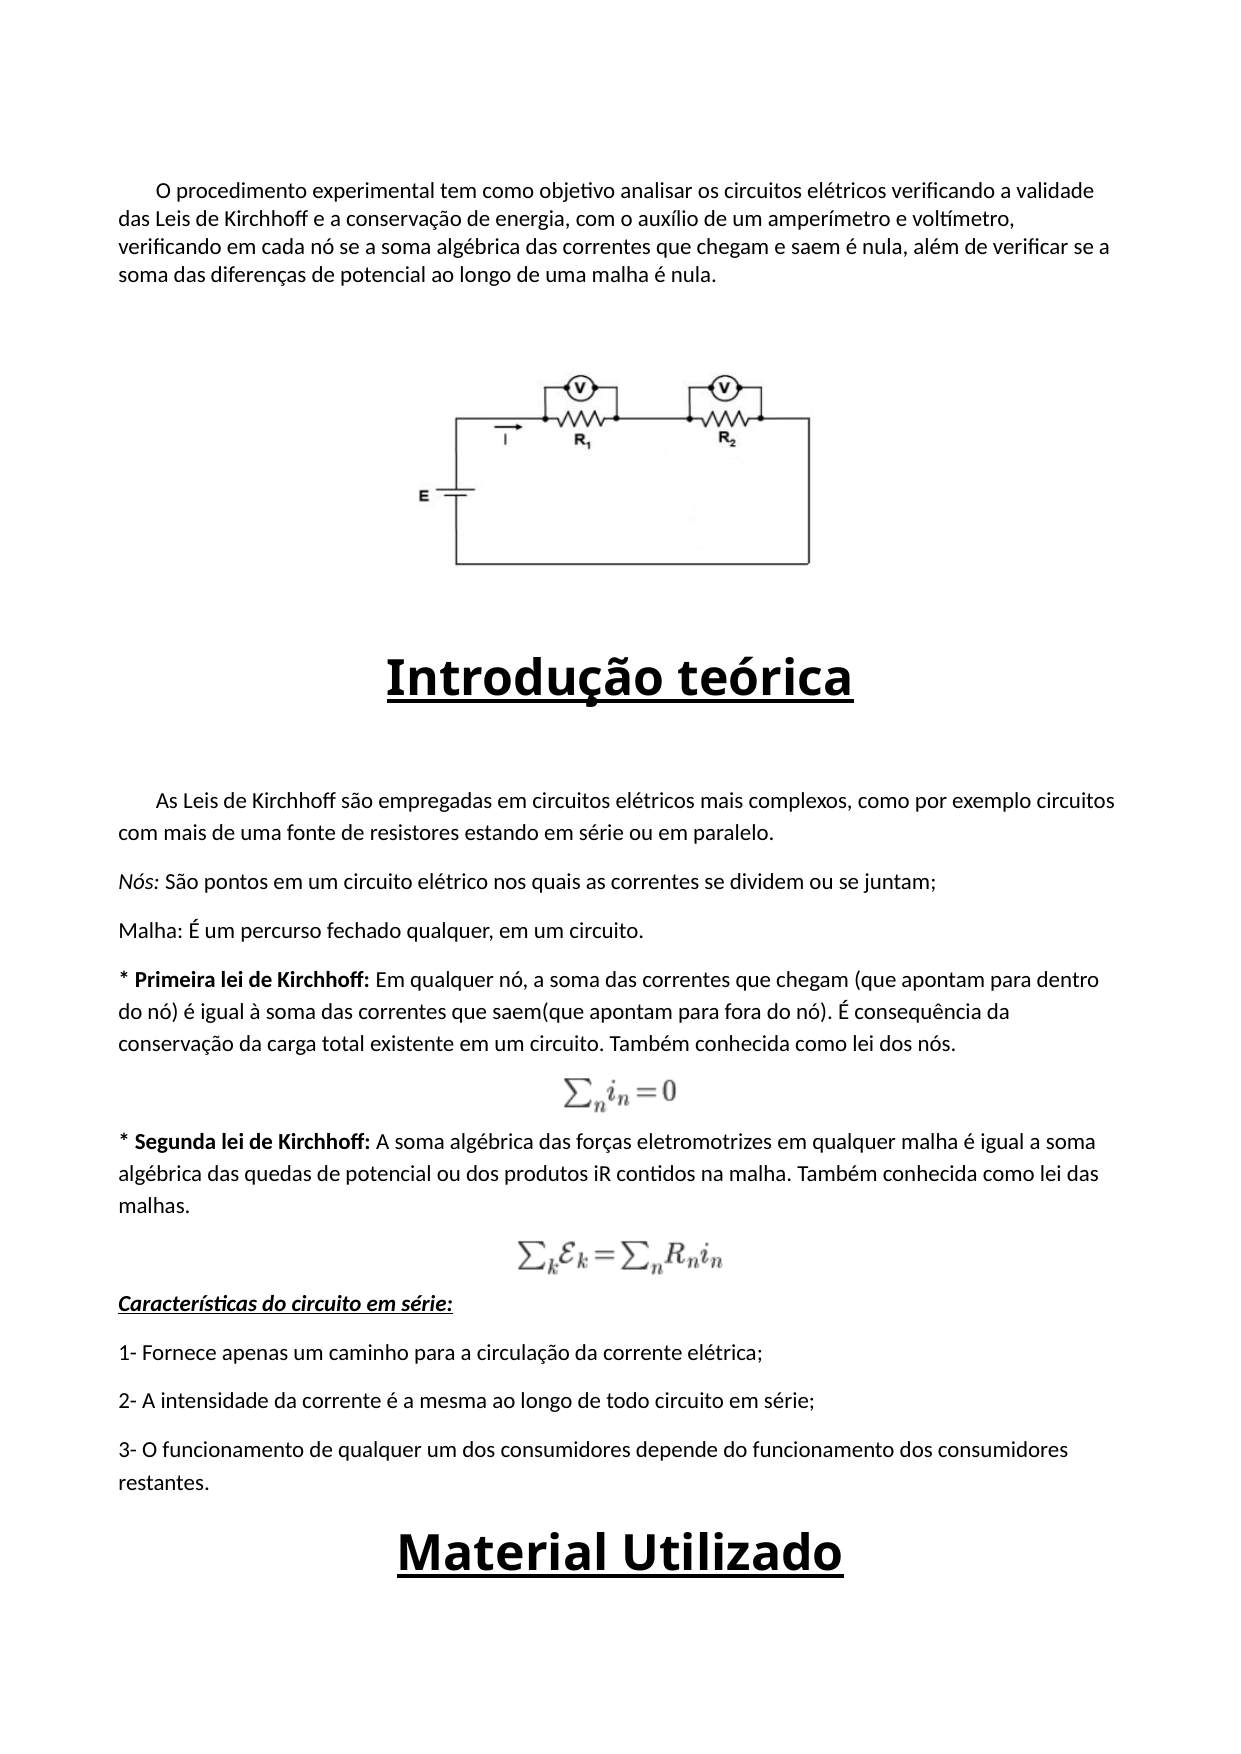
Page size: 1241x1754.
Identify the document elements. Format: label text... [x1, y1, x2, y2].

text Material Utilizado [118, 1517, 1122, 1585]
text 3- O funcionamento de qualquer um dos consumidores depende do funcionamento dos consumidores restantes. [118, 1436, 1122, 1496]
picture [517, 1240, 723, 1276]
text Nós: São pontos em um circuito elétrico nos quais as correntes se dividem ou se juntam; [118, 867, 1122, 895]
text Características do circuito em série: [118, 1289, 1122, 1317]
text * Primeira lei de Kirchhoff: Em qualquer nó, a soma das correntes que chegam (que apontam para dentro do nó) é igual à soma das correntes que saem(que apontam para fora do nó). É consequência da conservação da carga total existente em um circuito. Também conhecida como lei dos nós. [118, 965, 1122, 1057]
text O procedimento experimental tem como objetivo analisar os circuitos elétricos verificando a validade das Leis de Kirchhoff e a conservação de energia, com o auxílio de um amperímetro e voltímetro, verificando em cada nó se a soma algébrica das correntes que chegam e saem é nula, além de verificar se a soma das diferenças de potencial ao longo de uma malha é nula. [118, 176, 1122, 288]
picture [563, 1078, 677, 1114]
text 2- A intensidade da corrente é a mesma ao longo de todo circuito em série; [118, 1387, 1122, 1415]
text 1- Fornece apenas um caminho para a circulação da corrente elétrica; [118, 1338, 1122, 1366]
text Malha: É um percurso fechado qualquer, em um circuito. [118, 916, 1122, 944]
text As Leis de Kirchhoff são empregadas em circuitos elétricos mais complexos, como por exemplo circuitos com mais de uma fonte de resistores estando em série ou em paralelo. [118, 786, 1122, 846]
text * Segunda lei de Kirchhoff: A soma algébrica das forças eletromotrizes em qualquer malha é igual a soma algébrica das quedas de potencial ou dos produtos iR contidos na malha. Também conhecida como lei das malhas. [118, 1127, 1122, 1219]
text Introdução teórica [118, 642, 1122, 710]
